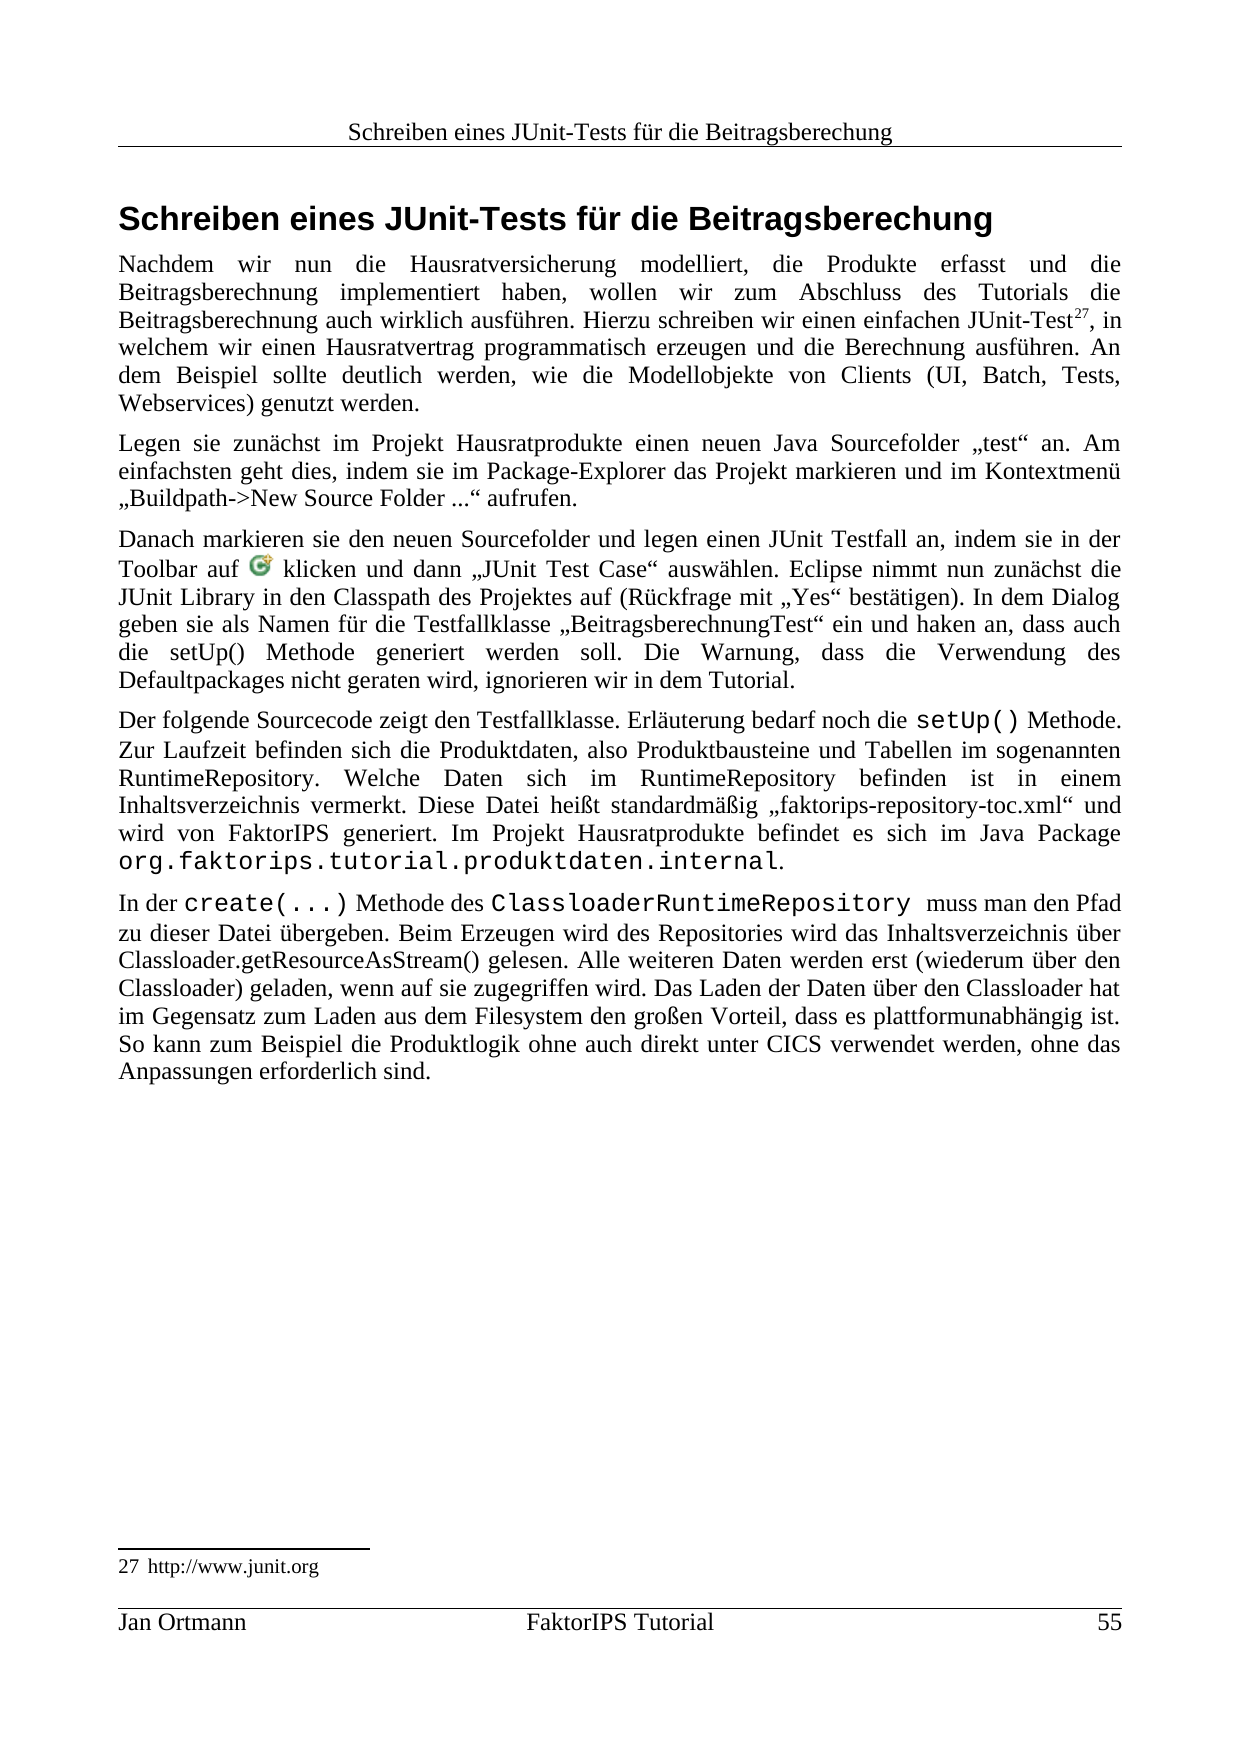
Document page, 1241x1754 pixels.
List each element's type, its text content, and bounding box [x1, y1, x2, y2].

text In der create(...) Methode des ClassloaderRuntimeRepository muss man den Pfad zu dieser Datei übergeben. Beim Erzeugen wird des Repositories wird das Inhaltsverzeichnis über Classloader.getResourceAsStream() gelesen. Alle weiteren Daten werden erst (wiederum über den Classloader) geladen, wenn auf sie zugegriffen wird. Das Laden der Daten über den Classloader hat im Gegensatz zum Laden aus dem Filesystem den großen Vorteil, dass es plattformunabhängig ist. So kann zum Beispiel die Produktlogik ohne auch direkt unter CICS verwendet werden, ohne das Anpassungen erforderlich sind. [118, 889, 1122, 1085]
text Der folgende Sourcecode zeigt den Testfallklasse. Erläuterung bedarf noch die setUp() Methode. Zur Laufzeit befinden sich die Produktdaten, also Produktbausteine und Tabellen im sogenannten RuntimeRepository. Welche Daten sich im RuntimeRepository befinden ist in einem Inhaltsverzeichnis vermerkt. Diese Datei heißt standardmäßig „faktorips-repository-toc.xml“ und wird von FaktorIPS generiert. Im Projekt Hausratprodukte befindet es sich im Java Package org.faktorips.tutorial.produktdaten.internal. [118, 706, 1122, 877]
text Nachdem wir nun die Hausratversicherung modelliert, die Produkte erfasst und die Beitragsberechnung implementiert haben, wollen wir zum Abschluss des Tutorials die Beitragsberechnung auch wirklich ausführen. Hierzu schreiben wir einen einfachen JUnit-Test, in welchem wir einen Hausratvertrag programmatisch erzeugen und die Berechnung ausführen. An dem Beispiel sollte deutlich werden, wie die Modellobjekte von Clients (UI, Batch, Tests, Webservices) genutzt werden. [118, 250, 1122, 417]
picture [248, 552, 274, 578]
subtitle Schreiben eines JUnit-Tests für die Beitragsberechung [118, 200, 1122, 238]
text Legen sie zunächst im Projekt Hausratprodukte einen neuen Java Sourcefolder „test“ an. Am einfachsten geht dies, indem sie im Package-Explorer das Projekt markieren und im Kontextmenü „Buildpath‑>New Source Folder ...“ aufrufen. [118, 429, 1122, 512]
text http://www.junit.org [118, 1555, 1122, 1578]
text Danach markieren sie den neuen Sourcefolder und legen einen JUnit Testfall an, indem sie in der Toolbar auf klicken und dann „JUnit Test Case“ auswählen. Eclipse nimmt nun zunächst die JUnit Library in den Classpath des Projektes auf (Rückfrage mit „Yes“ bestätigen). In dem Dialog geben sie als Namen für die Testfallklasse „BeitragsberechnungTest“ ein und haken an, dass auch die setUp() Methode generiert werden soll. Die Warnung, dass die Verwendung des Defaultpackages nicht geraten wird, ignorieren wir in dem Tutorial. [118, 525, 1122, 694]
